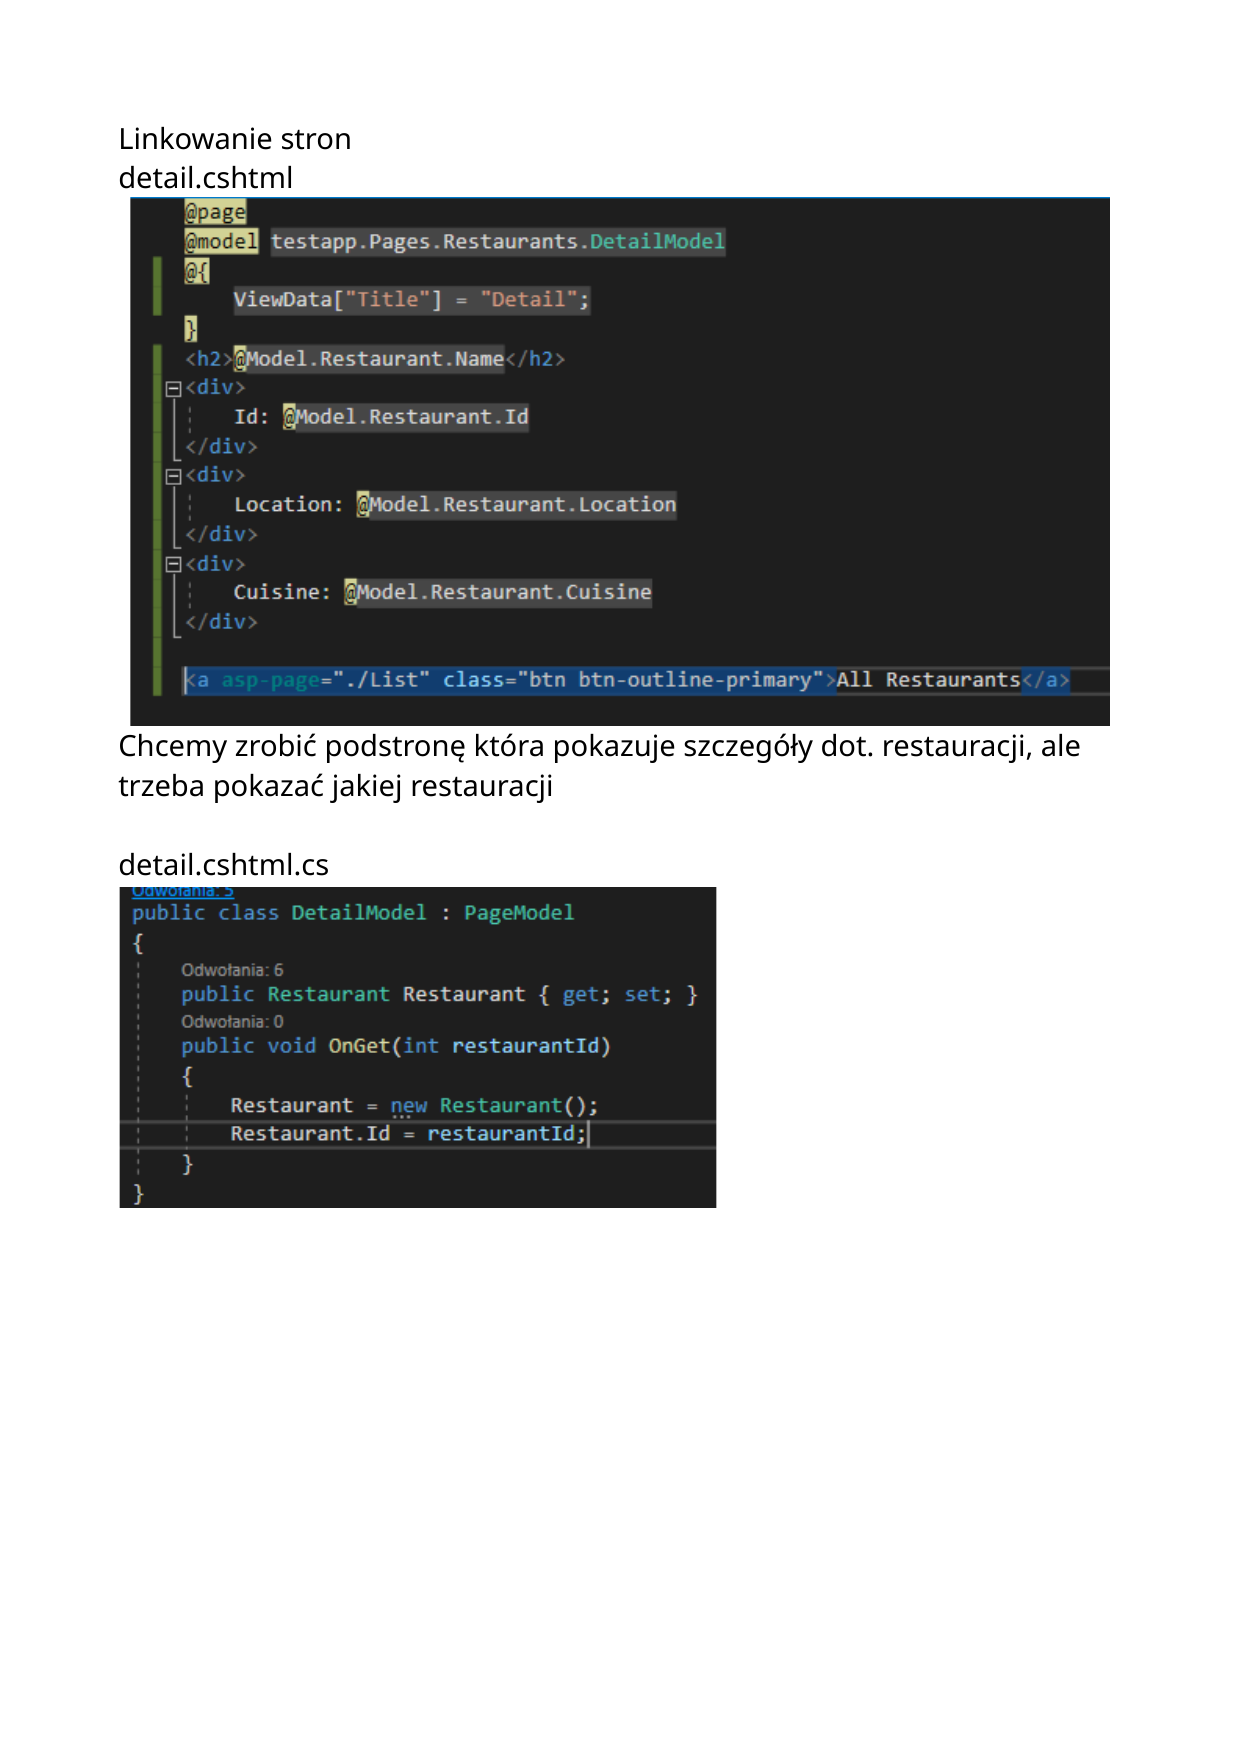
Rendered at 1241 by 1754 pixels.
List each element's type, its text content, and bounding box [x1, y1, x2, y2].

text detail.cshtml.cs [118, 845, 1122, 884]
text detail.cshtml [118, 158, 1122, 197]
picture [119, 887, 717, 1208]
text Linkowanie stron [118, 118, 1122, 158]
picture [130, 197, 1110, 726]
text Chcemy zrobić podstronę która pokazuje szczegóły dot. restauracji, ale trzeba pokazać jakiej restauracji [118, 197, 1122, 805]
